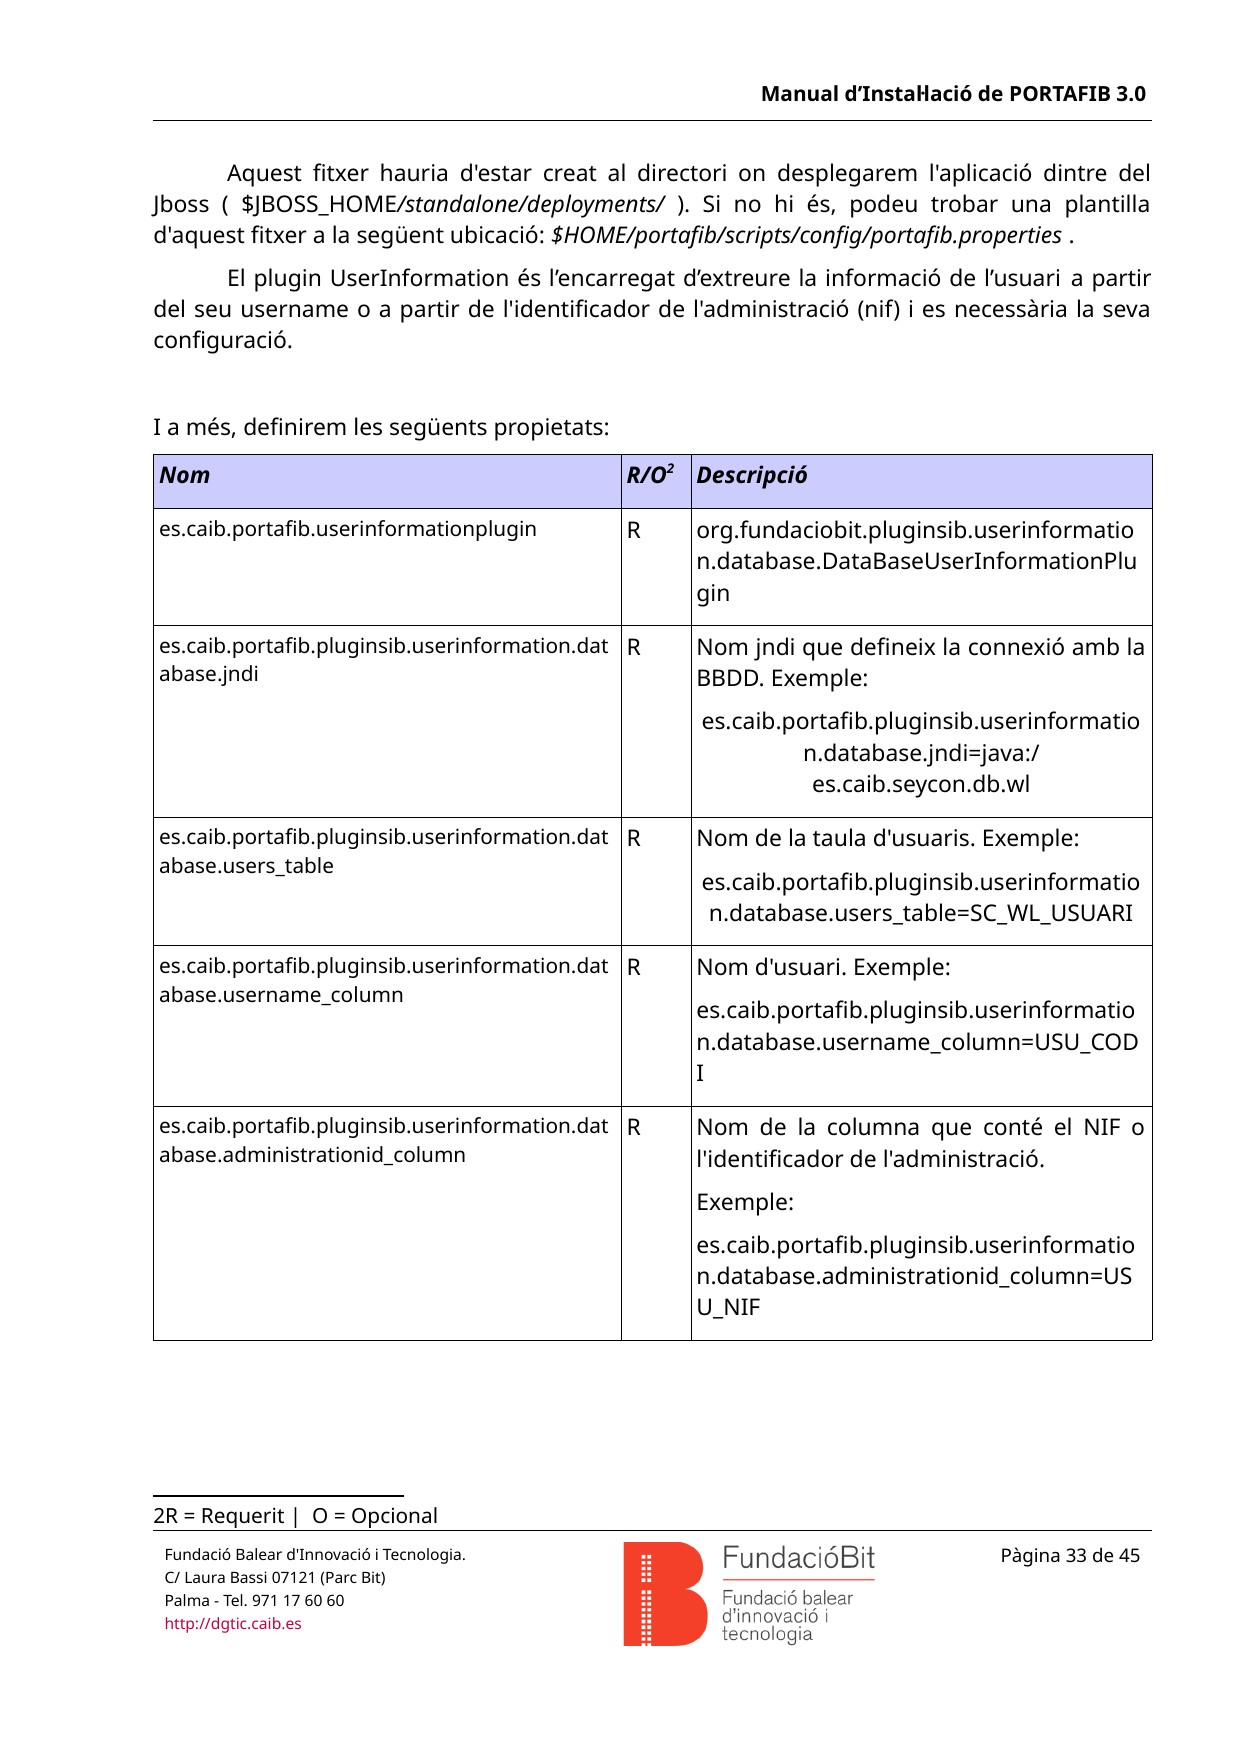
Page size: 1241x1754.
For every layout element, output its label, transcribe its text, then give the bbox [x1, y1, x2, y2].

table_cell R [622, 626, 691, 817]
table_cell es.caib.portafib.pluginsib.userinformation.database.users_table [154, 818, 621, 945]
table_cell R [622, 818, 691, 945]
table_cell Nom de la taula d'usuaris. Exemple: es.caib.portafib.pluginsib.userinformation.database.users_table=SC_WL_USUARI [692, 818, 1152, 945]
table_cell org.fundaciobit.pluginsib.userinformation.database.DataBaseUserInformationPlugin [692, 509, 1152, 625]
table_cell es.caib.portafib.pluginsib.userinformation.database.username_column [154, 946, 621, 1106]
text I a més, definirem les següents propietats: [153, 411, 1152, 442]
table_cell R [622, 509, 691, 625]
table_cell es.caib.portafib.pluginsib.userinformation.database.jndi [154, 626, 621, 817]
text Aquest fitxer hauria d'estar creat al directori on desplegarem l'aplicació dintre del Jboss ( $JBOSS_HOME/standalone/deployments/ ). Si no hi és, podeu trobar una plantilla d'aquest fitxer a la següent ubicació: $HOME/portafib/scripts/config/portafib.properties . [153, 156, 1152, 250]
table_cell Nom d'usuari. Exemple: es.caib.portafib.pluginsib.userinformation.database.username_column=USU_CODI [692, 946, 1152, 1106]
table_header R/O [622, 455, 691, 508]
table_cell Nom de la columna que conté el NIF o l'identificador de l'administració. Exemple: es.caib.portafib.pluginsib.userinformation.database.administrationid_column=USU_NIF [692, 1107, 1152, 1340]
picture [623, 1542, 875, 1646]
table_cell R [622, 946, 691, 1106]
table_cell R [622, 1107, 691, 1340]
table_cell es.caib.portafib.pluginsib.userinformation.database.administrationid_column [154, 1107, 621, 1340]
text El plugin UserInformation és l’encarregat d’extreure la informació de l’usuari a partir del seu username o a partir de l'identificador de l'administració (nif) i es necessària la seva configuració. [153, 262, 1152, 356]
table_header Nom [154, 455, 621, 508]
table_header Descripció [692, 455, 1152, 508]
table_cell Nom jndi que defineix la connexió amb la BBDD. Exemple: es.caib.portafib.pluginsib.userinformation.database.jndi=java:/es.caib.seycon.db.wl [692, 626, 1152, 817]
table_cell es.caib.portafib.userinformationplugin [154, 509, 621, 625]
